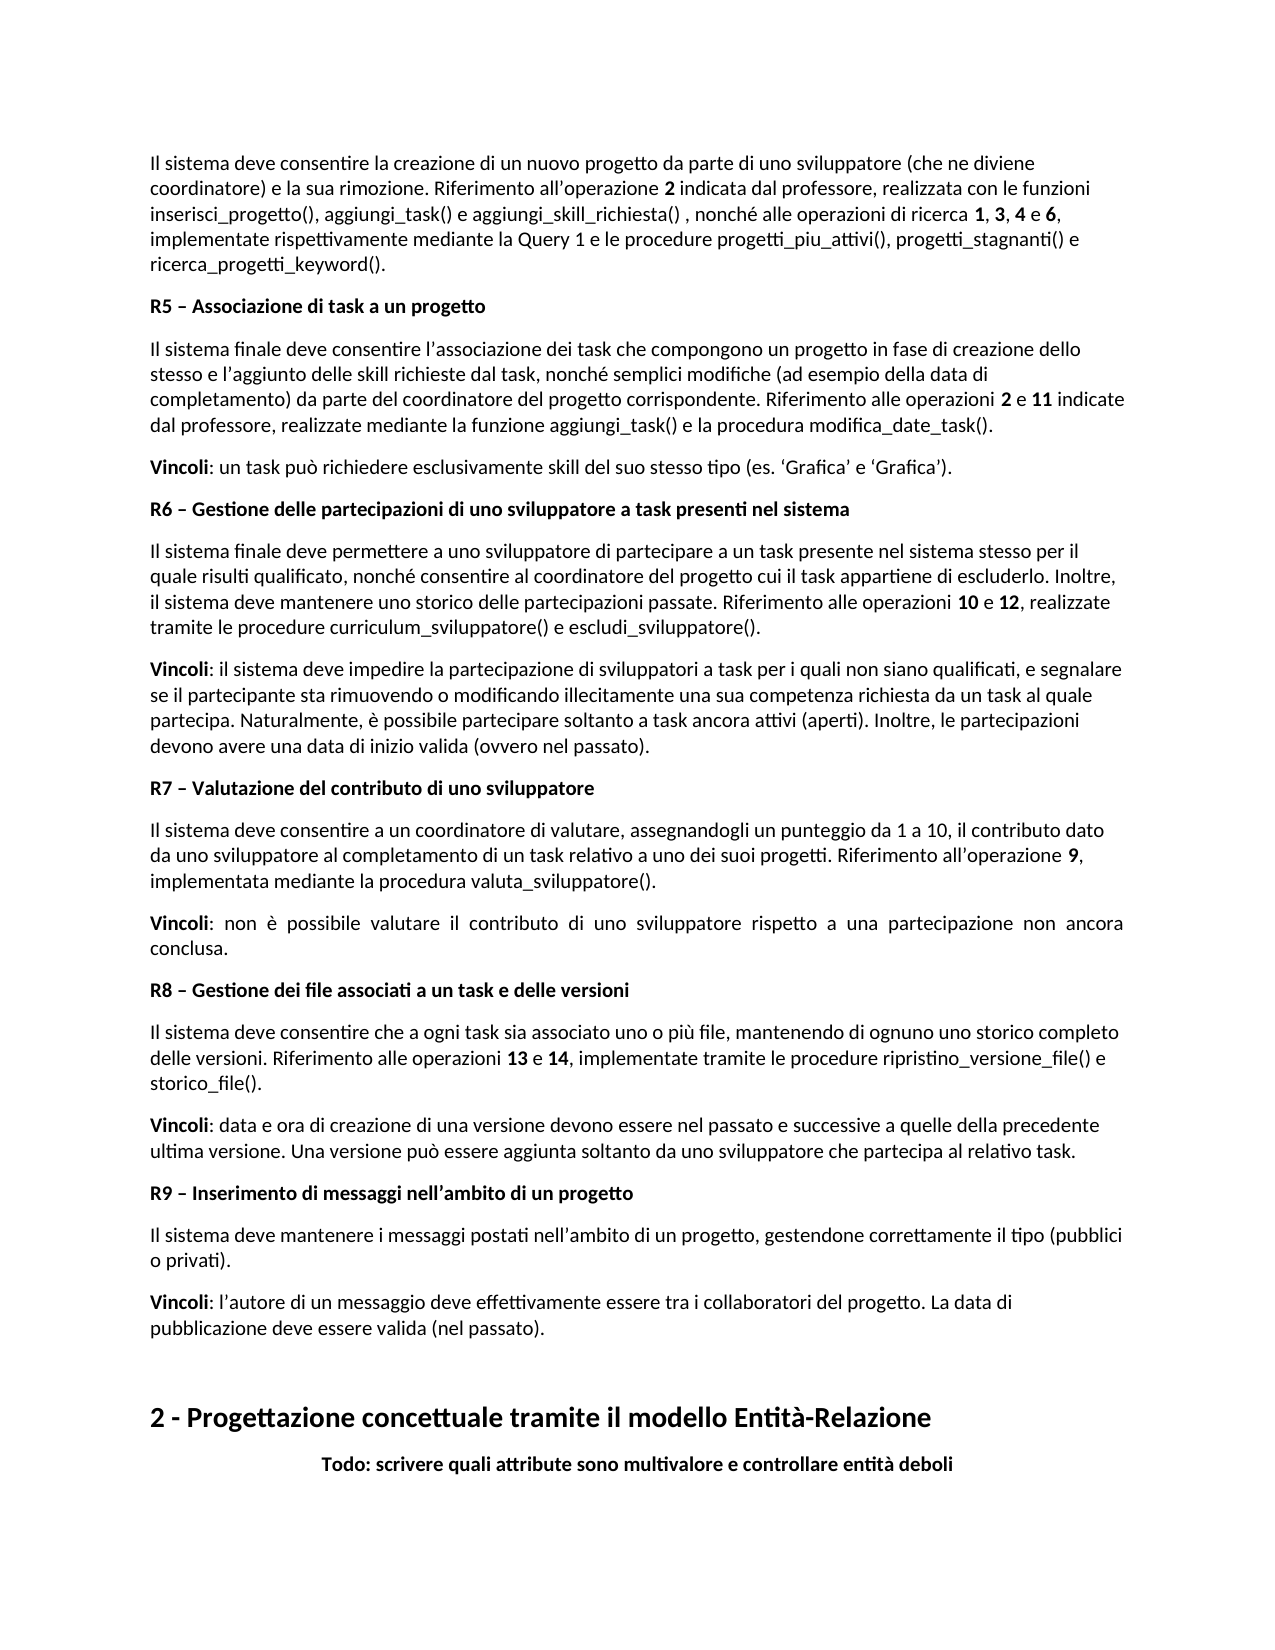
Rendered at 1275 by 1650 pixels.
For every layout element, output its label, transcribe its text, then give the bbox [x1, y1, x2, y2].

text Il sistema deve consentire la creazione di un nuovo progetto da parte di uno sviluppatore (che ne diviene coordinatore) e la sua rimozione. Riferimento all’operazione 2 indicata dal professore, realizzata con le funzioni inserisci_progetto(), aggiungi_task() e aggiungi_skill_richiesta() , nonché alle operazioni di ricerca 1, 3, 4 e 6, implementate rispettivamente mediante la Query 1 e le procedure progetti_piu_attivi(), progetti_stagnanti() e ricerca_progetti_keyword(). [150, 150, 1125, 277]
text Il sistema finale deve consentire l’associazione dei task che compongono un progetto in fase di creazione dello stesso e l’aggiunto delle skill richieste dal task, nonché semplici modifiche (ad esempio della data di completamento) da parte del coordinatore del progetto corrispondente. Riferimento alle operazioni 2 e 11 indicate dal professore, realizzate mediante la funzione aggiungi_task() e la procedura modifica_date_task(). [150, 336, 1125, 437]
text Vincoli: non è possibile valutare il contributo di uno sviluppatore rispetto a una partecipazione non ancora conclusa. [150, 910, 1125, 961]
text Il sistema deve consentire a un coordinatore di valutare, assegnandogli un punteggio da 1 a 10, il contributo dato da uno sviluppatore al completamento di un task relativo a uno dei suoi progetti. Riferimento all’operazione 9, implementata mediante la procedura valuta_sviluppatore(). [150, 817, 1125, 893]
text Vincoli: data e ora di creazione di una versione devono essere nel passato e successive a quelle della precedente ultima versione. Una versione può essere aggiunta soltanto da uno sviluppatore che partecipa al relativo task. [150, 1112, 1125, 1163]
text R5 – Associazione di task a un progetto [150, 294, 1125, 319]
text R7 – Valutazione del contributo di uno sviluppatore [150, 775, 1125, 800]
text 2 - Progettazione concettuale tramite il modello Entità-Relazione [150, 1399, 1125, 1435]
text Il sistema finale deve permettere a uno sviluppatore di partecipare a un task presente nel sistema stesso per il quale risulti qualificato, nonché consentire al coordinatore del progetto cui il task appartiene di escluderlo. Inoltre, il sistema deve mantenere uno storico delle partecipazioni passate. Riferimento alle operazioni 10 e 12, realizzate tramite le procedure curriculum_sviluppatore() e escludi_sviluppatore(). [150, 538, 1125, 640]
text Il sistema deve consentire che a ogni task sia associato uno o più file, mantenendo di ognuno uno storico completo delle versioni. Riferimento alle operazioni 13 e 14, implementate tramite le procedure ripristino_versione_file() e storico_file(). [150, 1019, 1125, 1096]
text Vincoli: l’autore di un messaggio deve effettivamente essere tra i collaboratori del progetto. La data di pubblicazione deve essere valida (nel passato). [150, 1289, 1125, 1340]
text Il sistema deve mantenere i messaggi postati nell’ambito di un progetto, gestendone correttamente il tipo (pubblici o privati). [150, 1222, 1125, 1273]
text R6 – Gestione delle partecipazioni di uno sviluppatore a task presenti nel sistema [150, 496, 1125, 522]
text Vincoli: un task può richiedere esclusivamente skill del suo stesso tipo (es. ‘Grafica’ e ‘Grafica’). [150, 454, 1125, 479]
text Vincoli: il sistema deve impedire la partecipazione di sviluppatori a task per i quali non siano qualificati, e segnalare se il partecipante sta rimuovendo o modificando illecitamente una sua competenza richiesta da un task al quale partecipa. Naturalmente, è possibile partecipare soltanto a task ancora attivi (aperti). Inoltre, le partecipazioni devono avere una data di inizio valida (ovvero nel passato). [150, 657, 1125, 758]
text R9 – Inserimento di messaggi nell’ambito di un progetto [150, 1180, 1125, 1205]
text R8 – Gestione dei file associati a un task e delle versioni [150, 977, 1125, 1003]
text Todo: scrivere quali attribute sono multivalore e controllare entità deboli [150, 1451, 1125, 1477]
